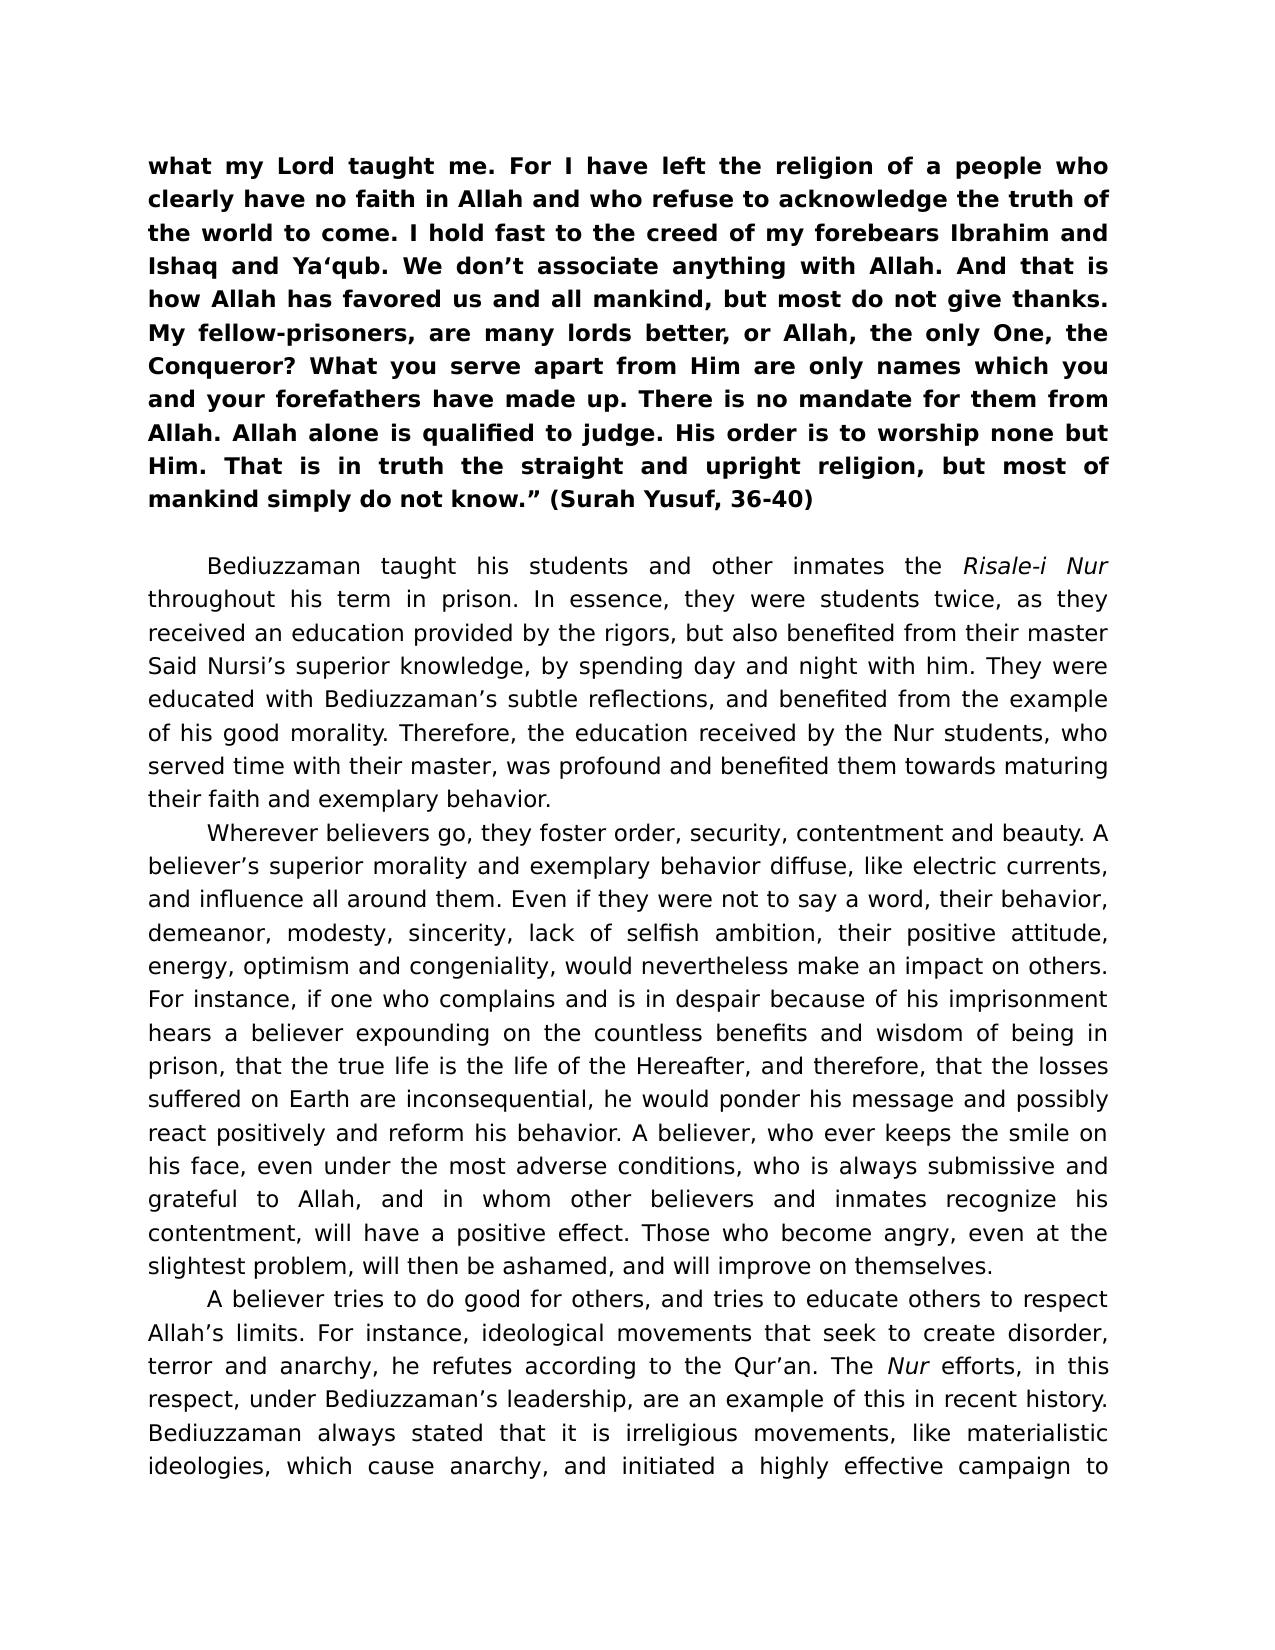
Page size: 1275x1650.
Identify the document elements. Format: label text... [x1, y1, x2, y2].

text what my Lord taught me. For I have left the religion of a people who clearly have no faith in Allah and who refuse to acknowledge the truth of the world to come. I hold fast to the creed of my forebears Ibrahim and Ishaq and Ya‘qub. We don’t associate anything with Allah. And that is how Allah has favored us and all mankind, but most do not give thanks. My fellow-prisoners, are many lords better, or Allah, the only One, the Conqueror? What you serve apart from Him are only names which you and your forefathers have made up. There is no mandate for them from Allah. Allah alone is qualified to judge. His order is to worship none but Him. That is in truth the straight and upright religion, but most of mankind simply do not know.” (Surah Yusuf, 36-40) [148, 148, 1110, 514]
text Bediuzzaman taught his students and other inmates the Risale-i Nur throughout his term in prison. In essence, they were students twice, as they received an education provided by the rigors, but also benefited from their master Said Nursi’s superior knowledge, by spending day and night with him. They were educated with Bediuzzaman’s subtle reflections, and benefited from the example of his good morality. Therefore, the education received by the Nur students, who served time with their master, was profound and benefited them towards maturing their faith and exemplary behavior. [148, 548, 1110, 814]
text Wherever believers go, they foster order, security, contentment and beauty. A believer’s superior morality and exemplary behavior diffuse, like electric currents, and influence all around them. Even if they were not to say a word, their behavior, demeanor, modesty, sincerity, lack of selfish ambition, their positive attitude, energy, optimism and congeniality, would nevertheless make an impact on others. For instance, if one who complains and is in despair because of his imprisonment hears a believer expounding on the countless benefits and wisdom of being in prison, that the true life is the life of the Hereafter, and therefore, that the losses suffered on Earth are inconsequential, he would ponder his message and possibly react positively and reform his behavior. A believer, who ever keeps the smile on his face, even under the most adverse conditions, who is always submissive and grateful to Allah, and in whom other believers and inmates recognize his contentment, will have a positive effect. Those who become angry, even at the slightest problem, will then be ashamed, and will improve on themselves. [148, 814, 1110, 1281]
text A believer tries to do good for others, and tries to educate others to respect Allah’s limits. For instance, ideological movements that seek to create disorder, terror and anarchy, he refutes according to the Qur’an. The Nur efforts, in this respect, under Bediuzzaman’s leadership, are an example of this in recent history. Bediuzzaman always stated that it is irreligious movements, like materialistic ideologies, which cause anarchy, and initiated a highly effective campaign to [148, 1281, 1110, 1481]
